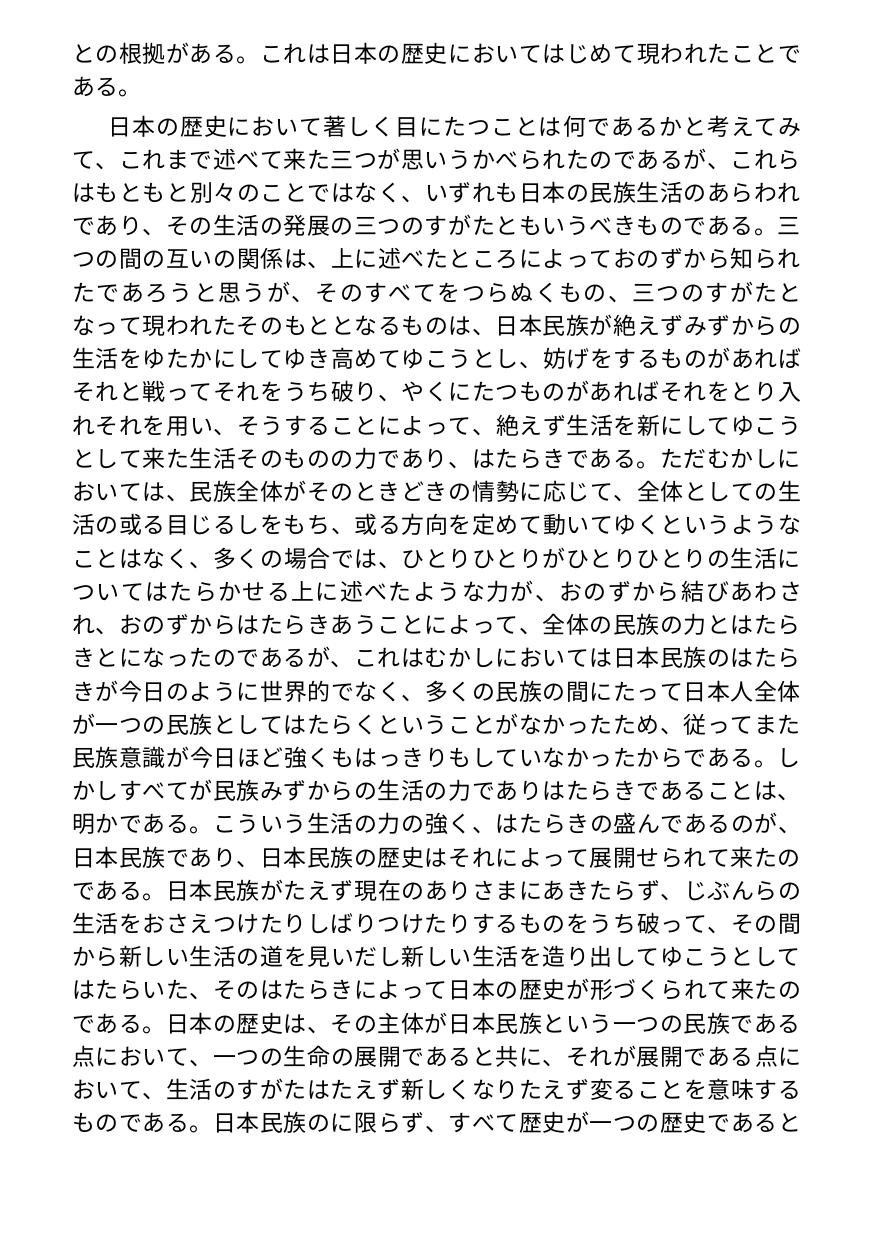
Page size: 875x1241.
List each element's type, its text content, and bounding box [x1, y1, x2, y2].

text 日本の歴史において著しく目にたつことは何であるかと考えてみて、これまで述べて来た三つが思いうかべられたのであるが、これらはもともと別々のことではなく、いずれも日本の民族生活のあらわれであり、その生活の発展の三つのすがたともいうべきものである。三つの間の互いの関係は、上に述べたところによっておのずから知られたであろうと思うが、そのすべてをつらぬくもの、三つのすがたとなって現われたそのもととなるものは、日本民族が絶えずみずからの生活をゆたかにしてゆき高めてゆこうとし、妨げをするものがあればそれと戦ってそれをうち破り、やくにたつものがあればそれをとり入れそれを用い、そうすることによって、絶えず生活を新にしてゆこうとして来た生活そのものの力であり、はたらきである。ただむかしにおいては、民族全体がそのときどきの情勢に応じて、全体としての生活の或る目じるしをもち、或る方向を定めて動いてゆくというようなことはなく、多くの場合では、ひとりひとりがひとりひとりの生活についてはたらかせる上に述べたような力が、おのずから結びあわされ、おのずからはたらきあうことによって、全体の民族の力とはたらきとになったのであるが、これはむかしにおいては日本民族のはたらきが今日のように世界的でなく、多くの民族の間にたって日本人全体が一つの民族としてはたらくということがなかったため、従ってまた民族意識が今日ほど強くもはっきりもしていなかったからである。しかしすべてが民族みずからの生活の力でありはたらきであることは、明かである。こういう生活の力の強く、はたらきの盛んであるのが、日本民族であり、日本民族の歴史はそれによって展開せられて来たのである。日本民族がたえず現在のありさまにあきたらず、じぶんらの生活をおさえつけたりしばりつけたりするものをうち破って、その間から新しい生活の道を見いだし新しい生活を造り出してゆこうとしてはたらいた、そのはたらきによって日本の歴史が形づくられて来たのである。日本の歴史は、その主体が日本民族という一つの民族である点において、一つの生命の展開であると共に、それが展開である点において、生活のすがたはたえず新しくなりたえず変ることを意味するものである。日本民族のに限らず、すべて歴史が一つの歴史であると [72, 108, 802, 1138]
text との根拠がある。これは日本の歴史においてはじめて現われたことである。 [72, 36, 802, 102]
